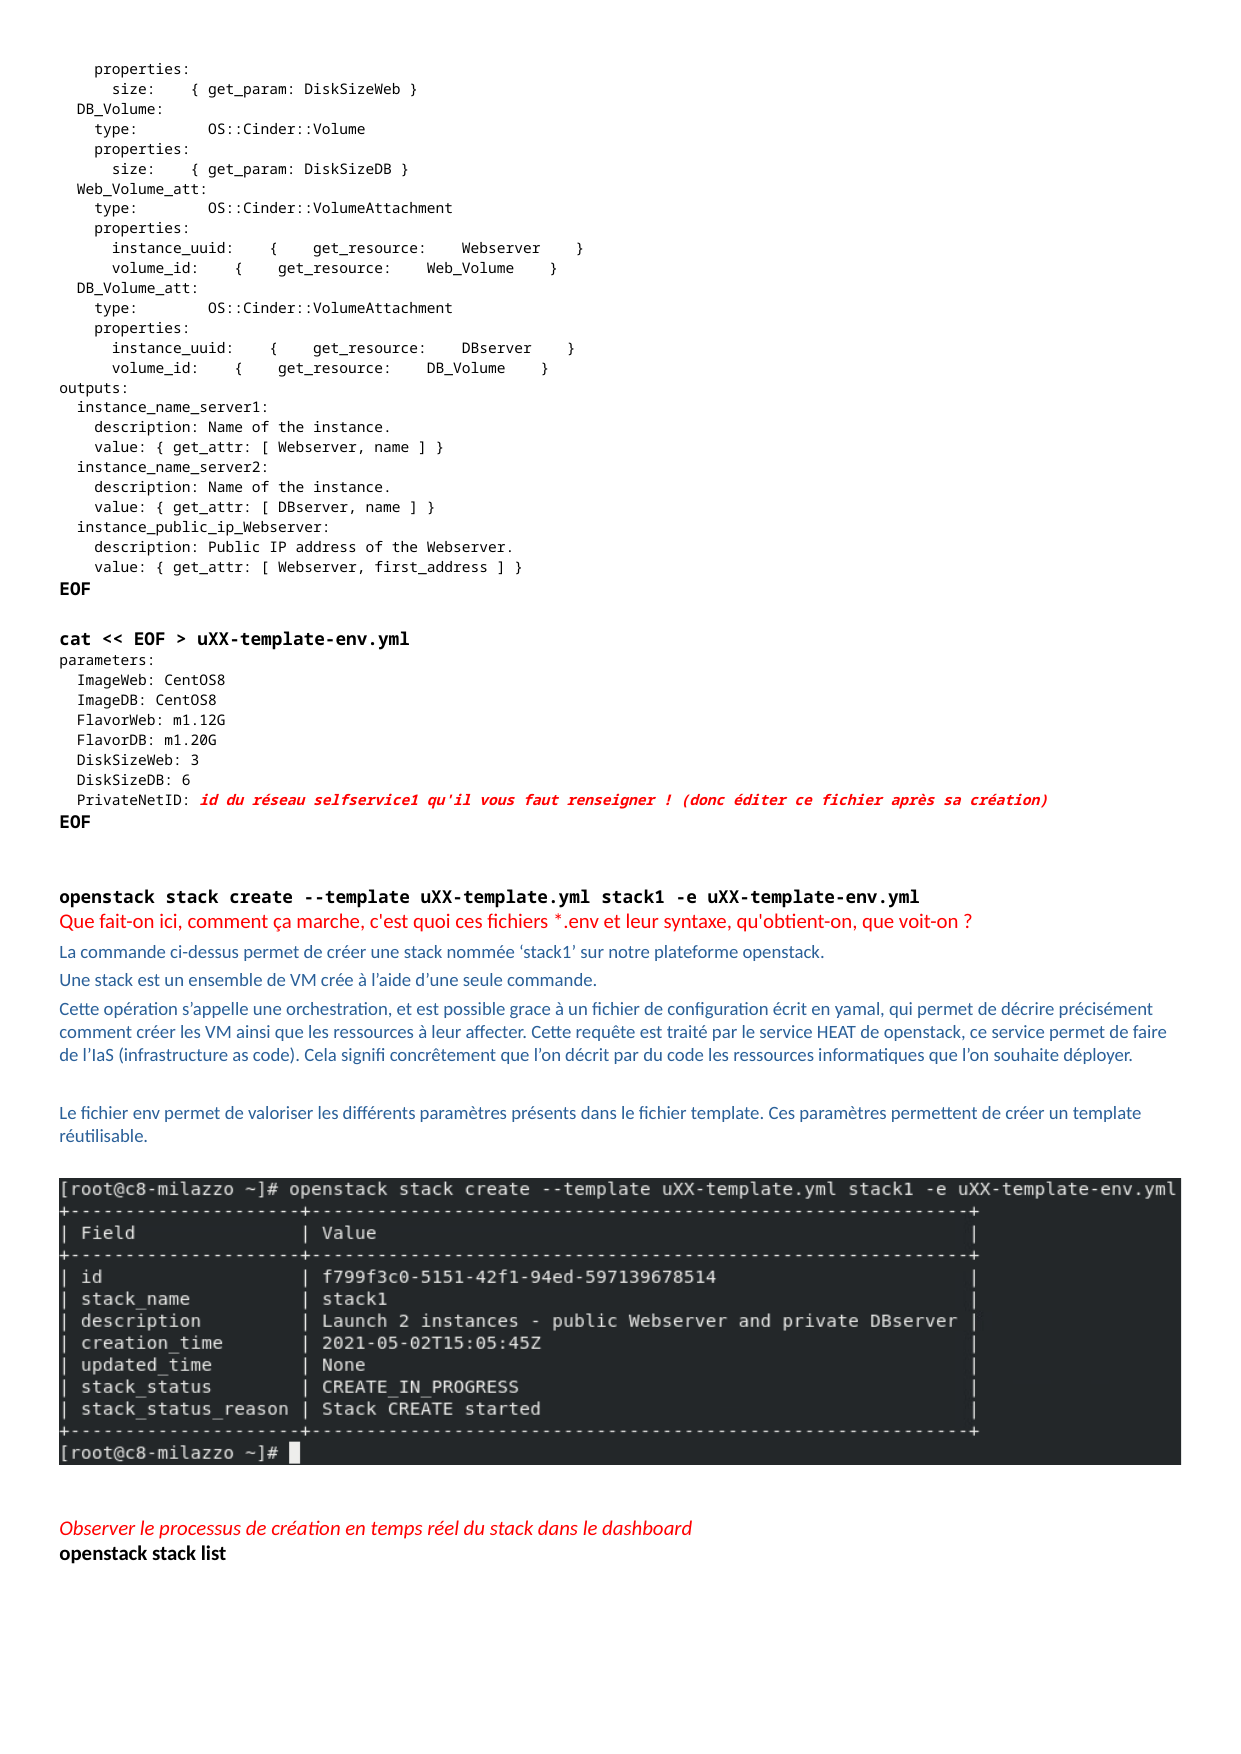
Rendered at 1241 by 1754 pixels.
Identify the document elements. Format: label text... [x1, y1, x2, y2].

text instance_public_ip_Webserver: [59, 517, 1181, 537]
text Cette opération s’appelle une orchestration, et est possible grace à un fichier de configuration écrit en yamal, qui permet de décrire précisément comment créer les VM ainsi que les ressources à leur affecter. Cette requête est traité par le service HEAT de openstack, ce service permet de faire de l’IaS (infrastructure as code). Cela signifi concrêtement que l’on décrit par du code les ressources informatiques que l’on souhaite déployer. [59, 997, 1181, 1066]
text ImageDB: CentOS8 [59, 690, 1181, 710]
text value: { get_attr: [ DBserver, name ] } [59, 497, 1181, 517]
text Une stack est un ensemble de VM crée à l’aide d’une seule commande. [59, 969, 1181, 992]
text PrivateNetID: id du réseau selfservice1 qu'il vous faut renseigner ! (donc éditer ce fichier après sa création) [59, 789, 1181, 809]
text outputs: [59, 377, 1181, 397]
text Le fichier env permet de valoriser les différents paramètres présents dans le fichier template. Ces paramètres permettent de créer un template réutilisable. [59, 1101, 1181, 1147]
text Web_Volume_att: [59, 178, 1181, 198]
text instance_name_server1: [59, 397, 1181, 417]
text properties: [59, 59, 1181, 79]
text openstack stack create --template uXX-template.yml stack1 -e uXX-template-env.yml [59, 884, 1181, 908]
text type: OS::Cinder::VolumeAttachment [59, 198, 1181, 218]
text volume_id: { get_resource: DB_Volume } [59, 357, 1181, 377]
text openstack stack list [59, 1540, 1181, 1566]
text volume_id: { get_resource: Web_Volume } [59, 258, 1181, 278]
text DiskSizeWeb: 3 [59, 749, 1181, 769]
text instance_uuid: { get_resource: DBserver } [59, 338, 1181, 357]
picture [59, 1178, 1182, 1465]
text properties: [59, 218, 1181, 238]
text type: OS::Cinder::Volume [59, 119, 1181, 139]
text DB_Volume_att: [59, 278, 1181, 298]
text parameters: [59, 650, 1181, 670]
text instance_name_server2: [59, 457, 1181, 477]
text EOF [59, 809, 1181, 833]
text Observer le processus de création en temps réel du stack dans le dashboard [59, 1515, 1181, 1540]
text EOF [59, 576, 1181, 601]
text ImageWeb: CentOS8 [59, 670, 1181, 690]
text cat << EOF > uXX-template-env.yml [59, 626, 1181, 650]
text description: Public IP address of the Webserver. [59, 537, 1181, 556]
text value: { get_attr: [ Webserver, name ] } [59, 437, 1181, 457]
text properties: [59, 318, 1181, 338]
text Que fait-on ici, comment ça marche, c'est quoi ces fichiers *.env et leur syntaxe, qu'obtient-on, que voit-on ? [59, 908, 1181, 934]
text type: OS::Cinder::VolumeAttachment [59, 298, 1181, 318]
text FlavorWeb: m1.12G [59, 710, 1181, 730]
text DB_Volume: [59, 99, 1181, 119]
text size: { get_param: DiskSizeWeb } [59, 79, 1181, 99]
text La commande ci-dessus permet de créer une stack nommée ‘stack1’ sur notre plateforme openstack. [59, 940, 1181, 963]
text size: { get_param: DiskSizeDB } [59, 158, 1181, 178]
text description: Name of the instance. [59, 477, 1181, 497]
text instance_uuid: { get_resource: Webserver } [59, 238, 1181, 258]
text description: Name of the instance. [59, 417, 1181, 437]
text value: { get_attr: [ Webserver, first_address ] } [59, 556, 1181, 576]
text properties: [59, 139, 1181, 158]
text DiskSizeDB: 6 [59, 769, 1181, 789]
text FlavorDB: m1.20G [59, 730, 1181, 749]
